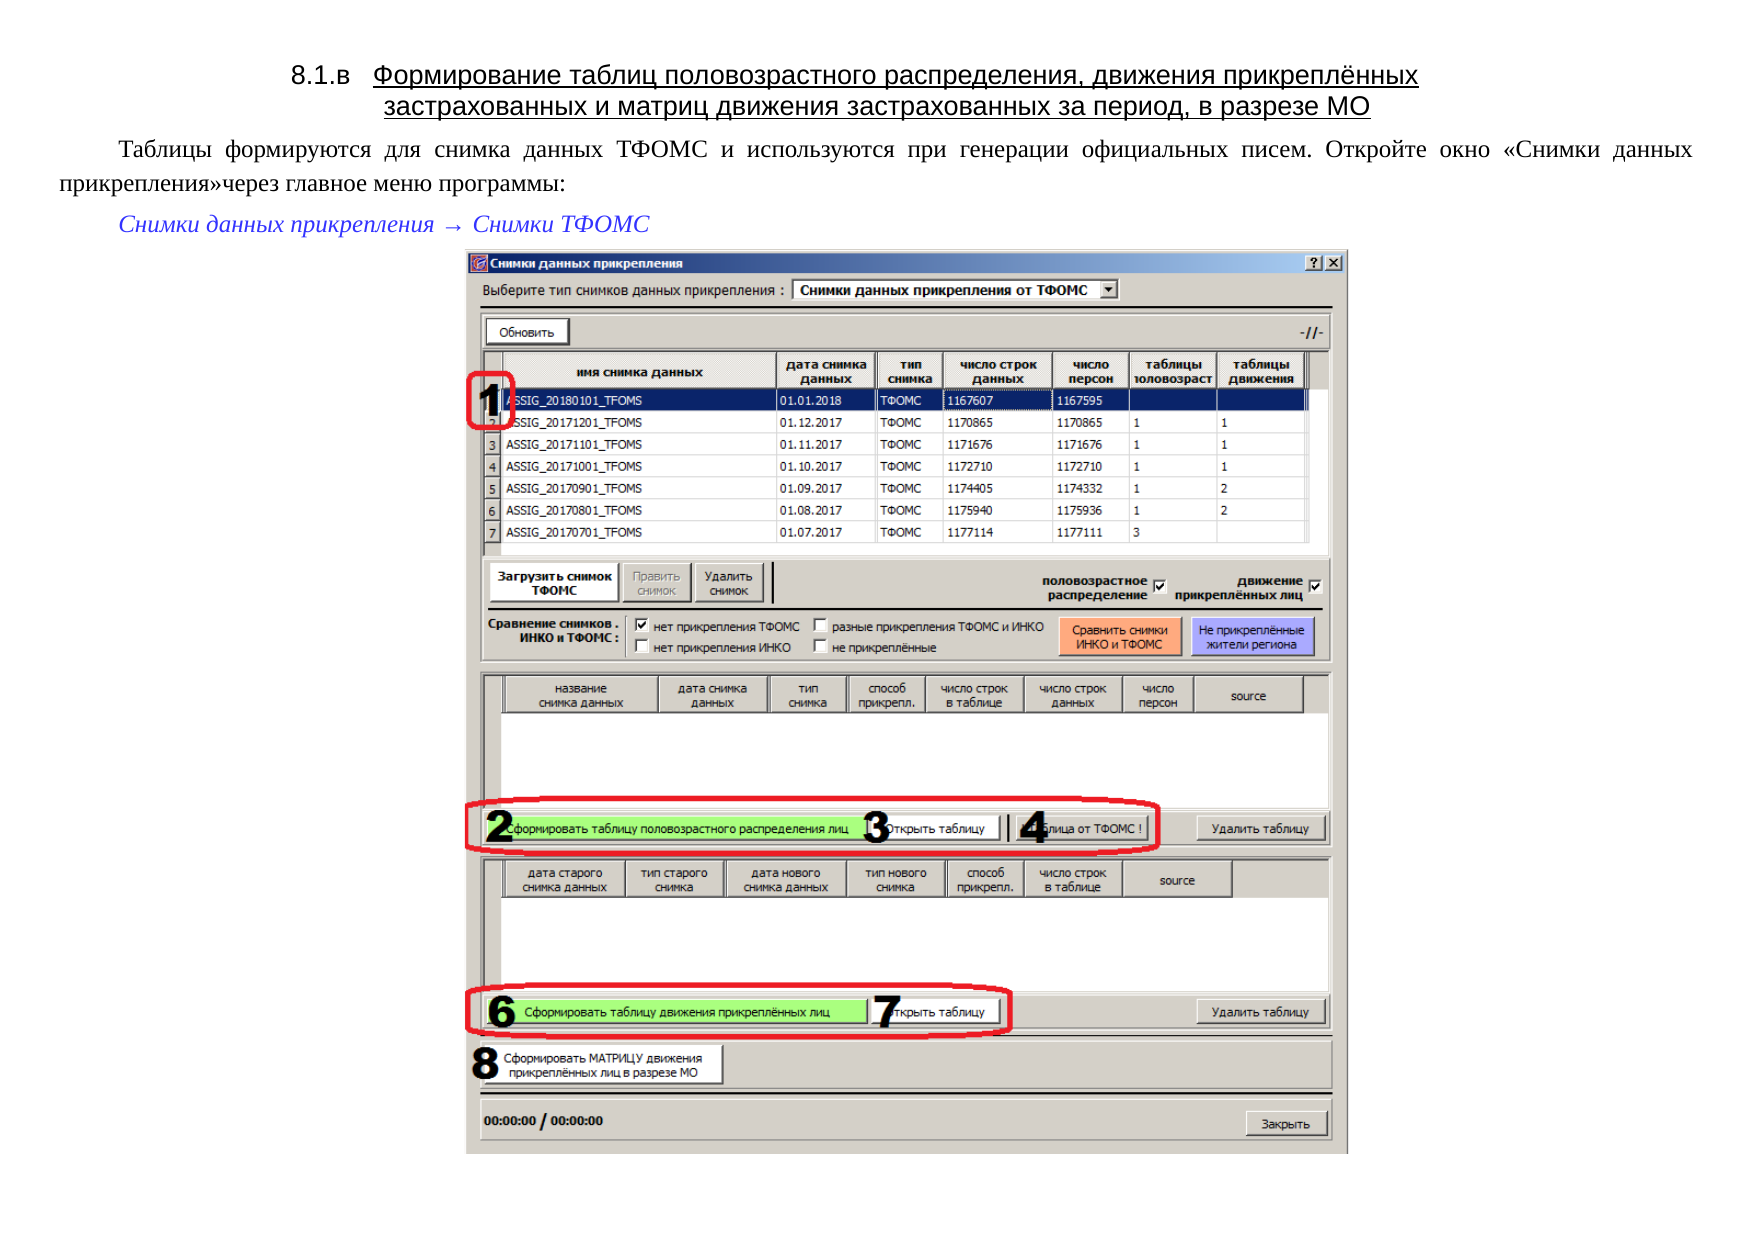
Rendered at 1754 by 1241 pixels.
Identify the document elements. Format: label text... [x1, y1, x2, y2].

text Снимки данных прикрепления → Снимки ТФОМС [59, 209, 1695, 238]
text Таблицы формируются для снимка данных ТФОМС и используются при генерации официальных писем. Откройте окно «Снимки данных прикрепления»через главное меню программы: [59, 134, 1695, 197]
subtitle Формирование таблиц половозрастного распределения, движения прикреплённых застрахованных и матриц движения застрахованных за период, в разрезе МО [191, 59, 1518, 122]
